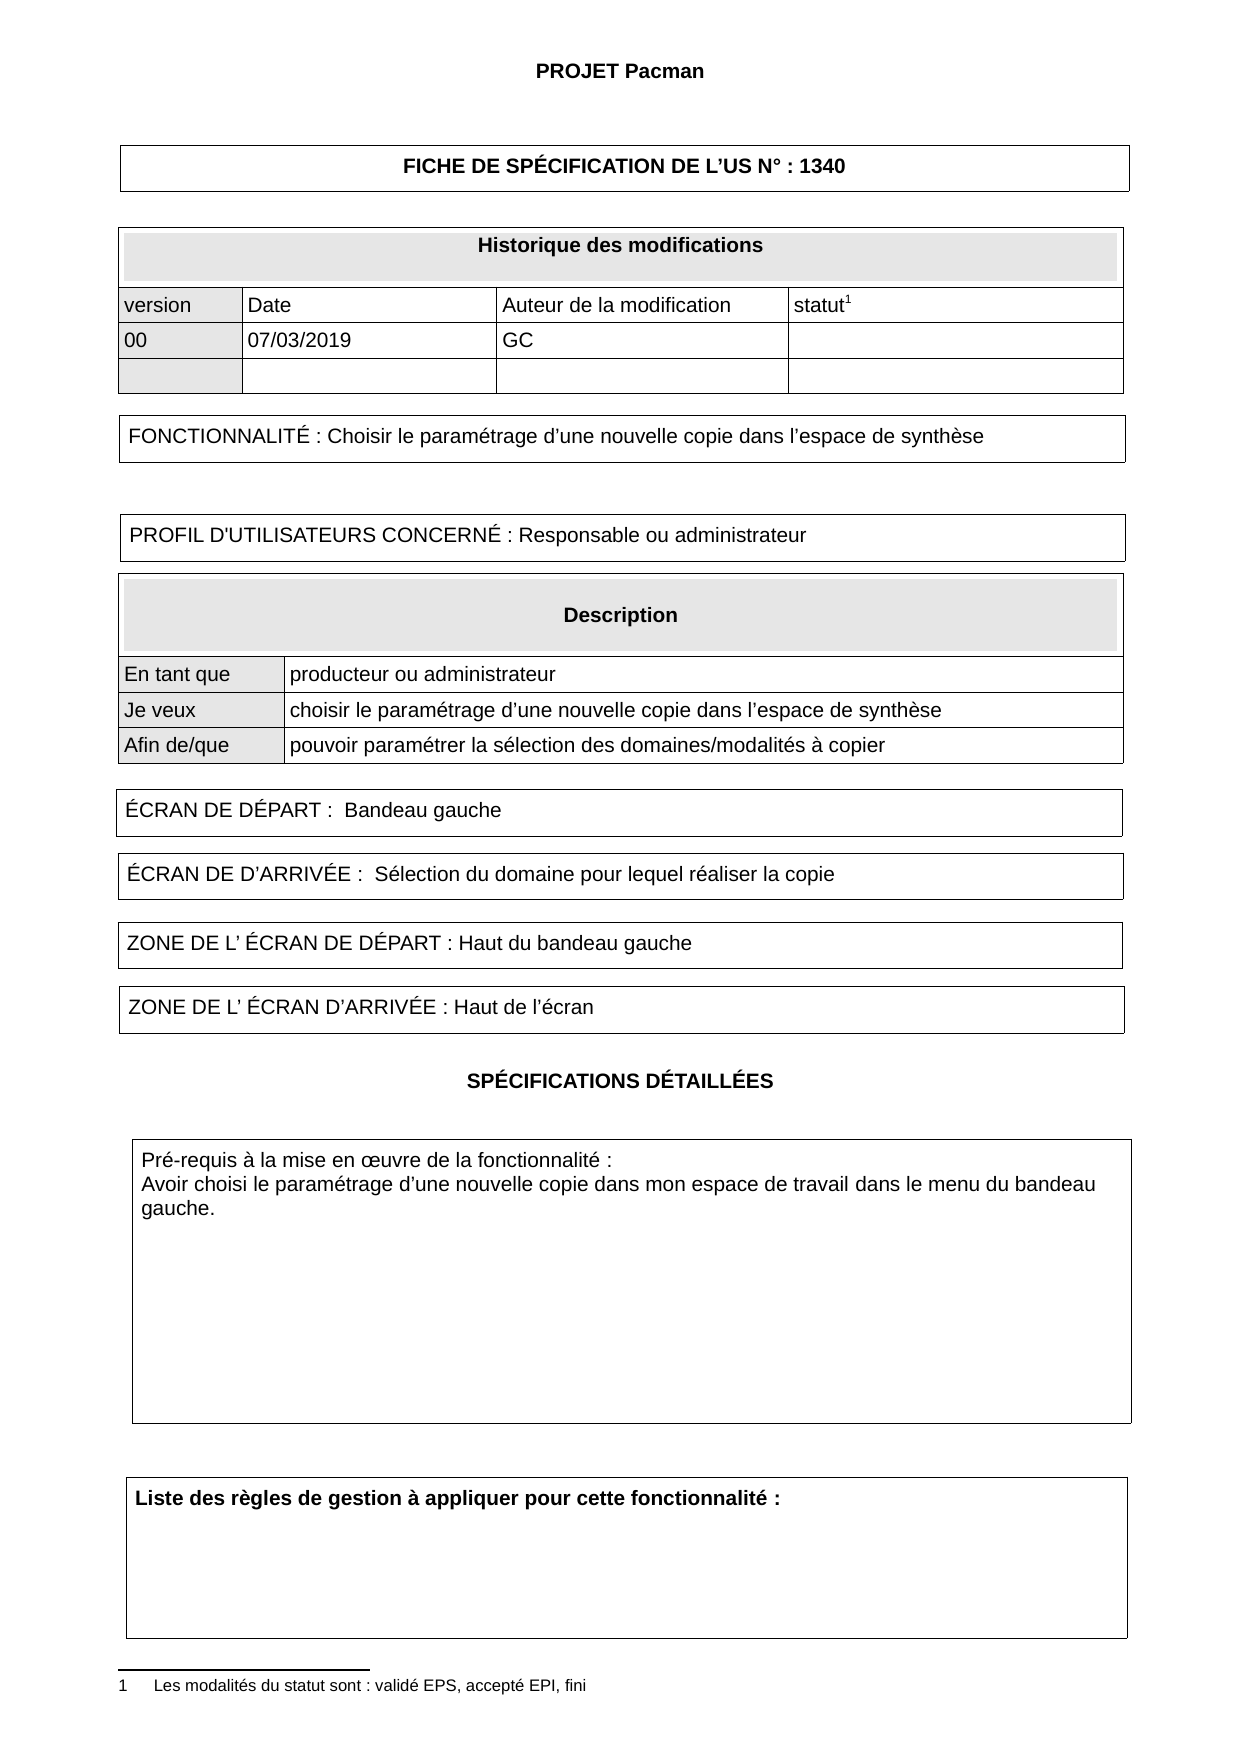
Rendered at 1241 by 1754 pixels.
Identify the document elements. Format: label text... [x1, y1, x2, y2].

table_header Description [119, 574, 1123, 656]
text Liste des règles de gestion à appliquer pour cette fonctionnalité : [135, 1486, 1118, 1509]
table_header Historique des modifications [119, 228, 1123, 287]
text ZONE DE L’ ÉCRAN DE DÉPART : Haut du bandeau gauche [127, 931, 1113, 954]
text ÉCRAN DE DÉPART : Bandeau gauche [125, 798, 1113, 822]
table_cell Je veux [119, 693, 284, 727]
table_cell Auteur de la modification [497, 288, 788, 322]
text PROFIL D'UTILISATEURS CONCERNÉ : Responsable ou administrateur [129, 523, 1116, 547]
text FONCTIONNALITÉ : Choisir le paramétrage d’une nouvelle copie dans l’espace de synthèse [128, 424, 1116, 448]
table_cell version [119, 288, 242, 322]
table_cell [119, 359, 242, 393]
text Avoir choisi le paramétrage d’une nouvelle copie dans mon espace de travail dans le menu du bandeau gauche. [141, 1171, 1122, 1219]
table_cell [789, 323, 1123, 358]
table_cell [789, 359, 1123, 393]
table_cell Date [243, 288, 496, 322]
table_cell choisir le paramétrage d’une nouvelle copie dans l’espace de synthèse [285, 693, 1123, 727]
table_cell 00 [119, 323, 242, 358]
text [133, 1140, 1131, 1423]
table_cell statut [789, 288, 1123, 322]
text ZONE DE L’ ÉCRAN D’ARRIVÉE : Haut de l’écran [128, 995, 1115, 1019]
text SPÉCIFICATIONS DÉTAILLÉES [118, 1068, 1122, 1092]
table_cell En tant que [119, 657, 284, 692]
table_cell producteur ou administrateur [285, 657, 1123, 692]
table_cell 07/03/2019 [243, 323, 496, 358]
text ÉCRAN DE D’ARRIVÉE : Sélection du domaine pour lequel réaliser la copie [127, 861, 1114, 885]
text [127, 1478, 1127, 1638]
table_cell GC [497, 323, 788, 358]
table_cell [497, 359, 788, 393]
table_cell Afin de/que [119, 728, 284, 763]
table_cell [243, 359, 496, 393]
text FICHE DE SPÉCIFICATION DE L’US N° : 1340 [129, 154, 1120, 178]
table_cell pouvoir paramétrer la sélection des domaines/modalités à copier [285, 728, 1123, 763]
text Pré-requis à la mise en œuvre de la fonctionnalité : [141, 1147, 1122, 1171]
text PROJET Pacman [118, 59, 1122, 83]
